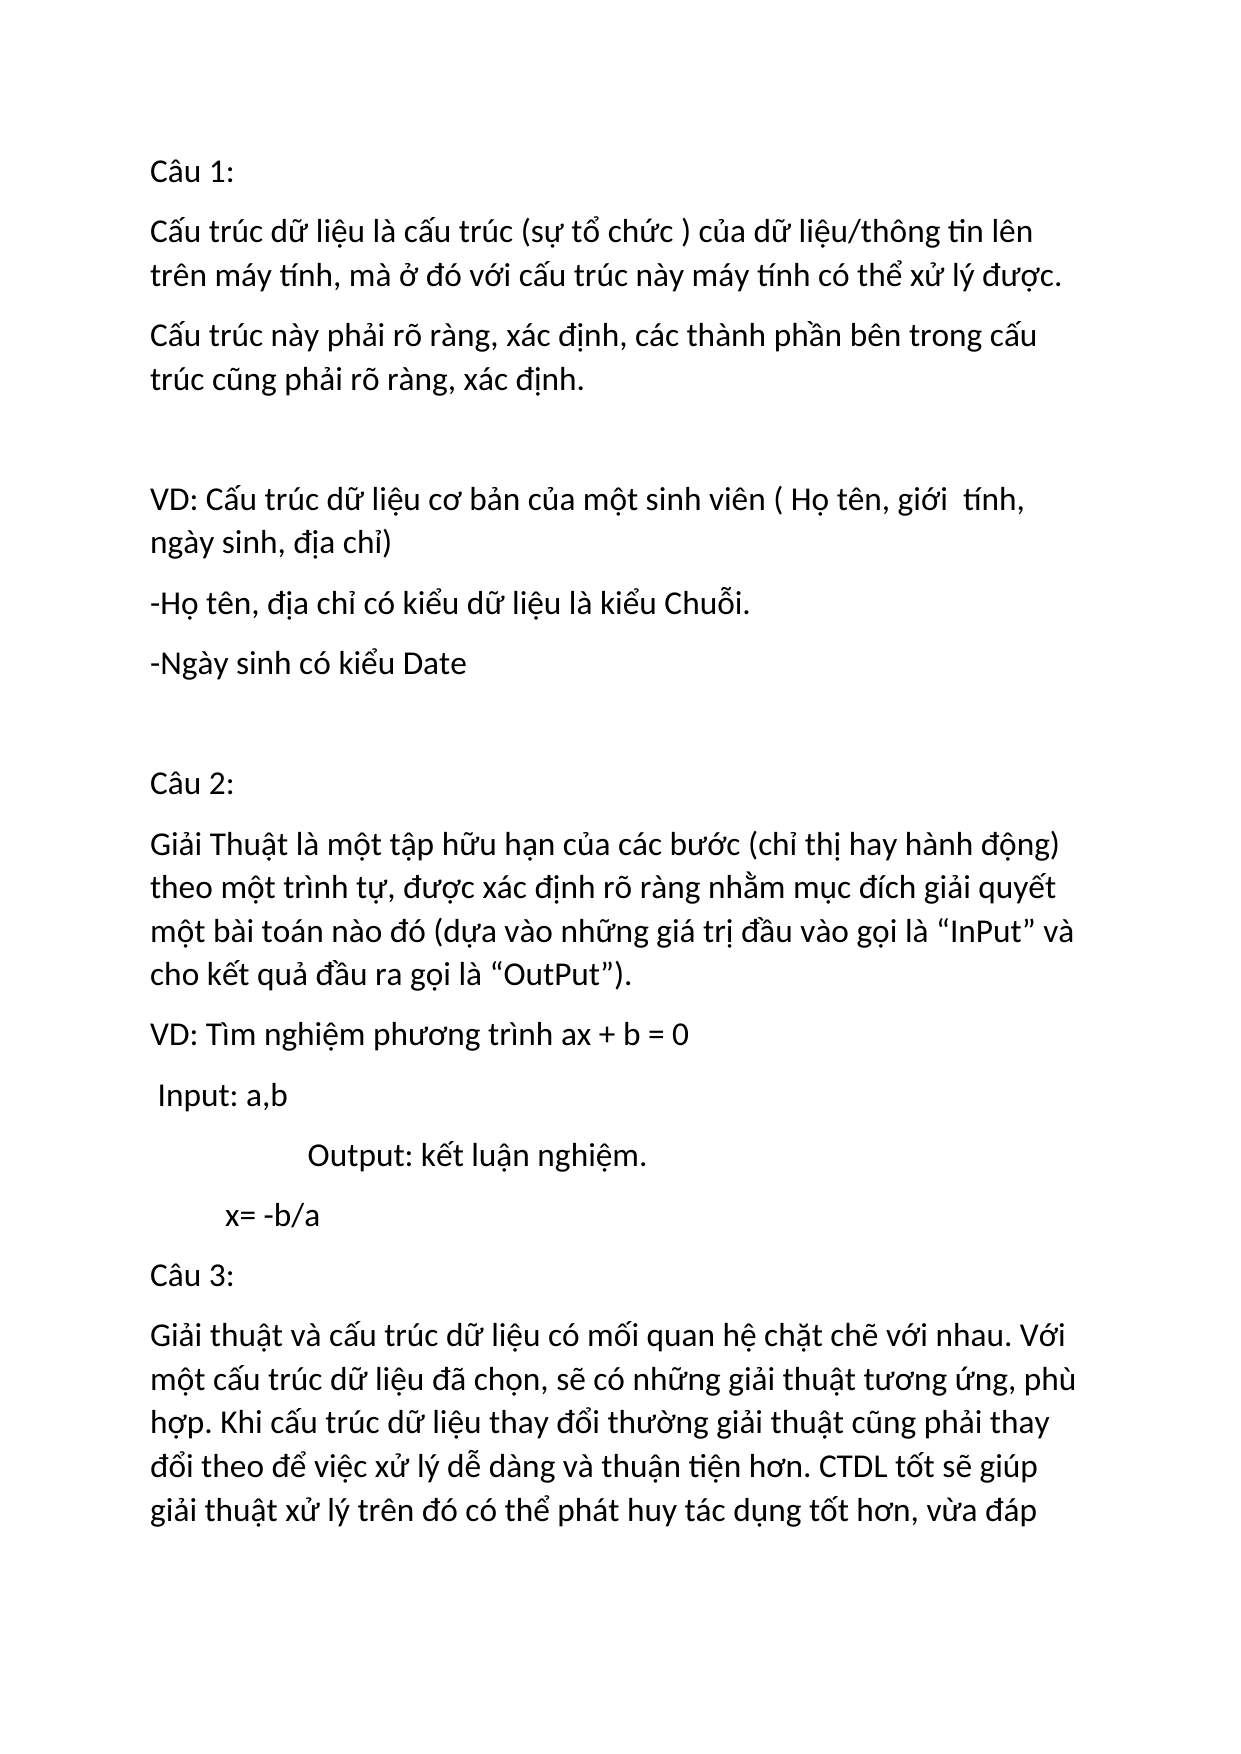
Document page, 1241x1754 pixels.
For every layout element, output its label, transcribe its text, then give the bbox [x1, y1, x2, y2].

text Câu 3: [150, 1254, 1090, 1295]
text Giải thuật và cấu trúc dữ liệu có mối quan hệ chặt chẽ với nhau. Với một cấu trúc dữ liệu đã chọn, sẽ có những giải thuật tương ứng, phù hợp. Khi cấu trúc dữ liệu thay đổi thường giải thuật cũng phải thay đổi theo để việc xử lý dễ dàng và thuận tiện hơn. CTDL tốt sẽ giúp giải thuật xử lý trên đó có thể phát huy tác dụng tốt hơn, vừa đáp [150, 1314, 1090, 1529]
text -Ngày sinh có kiểu Date [150, 642, 1090, 683]
text Cấu trúc này phải rõ ràng, xác định, các thành phần bên trong cấu trúc cũng phải rõ ràng, xác định. [150, 314, 1090, 398]
text Câu 2: [150, 762, 1090, 803]
text -Họ tên, địa chỉ có kiểu dữ liệu là kiểu Chuỗi. [150, 582, 1090, 622]
text Giải Thuật là một tập hữu hạn của các bước (chỉ thị hay hành động) theo một trình tự, được xác định rõ ràng nhằm mục đích giải quyết một bài toán nào đó (dựa vào những giá trị đầu vào gọi là “InPut” và cho kết quả đầu ra gọi là “OutPut”). [150, 822, 1090, 994]
text Cấu trúc dữ liệu là cấu trúc (sự tổ chức ) của dữ liệu/thông tin lên trên máy tính, mà ở đó với cấu trúc này máy tính có thể xử lý được. [150, 210, 1090, 294]
text x= -b/a [150, 1194, 1090, 1235]
text Input: a,b [150, 1073, 1090, 1114]
text VD: Cấu trúc dữ liệu cơ bản của một sinh viên ( Họ tên, giới tính, ngày sinh, địa chỉ) [150, 478, 1090, 562]
text Output: kết luận nghiệm. [150, 1134, 1090, 1174]
text Câu 1: [150, 150, 1090, 191]
text VD: Tìm nghiệm phương trình ax + b = 0 [150, 1013, 1090, 1054]
